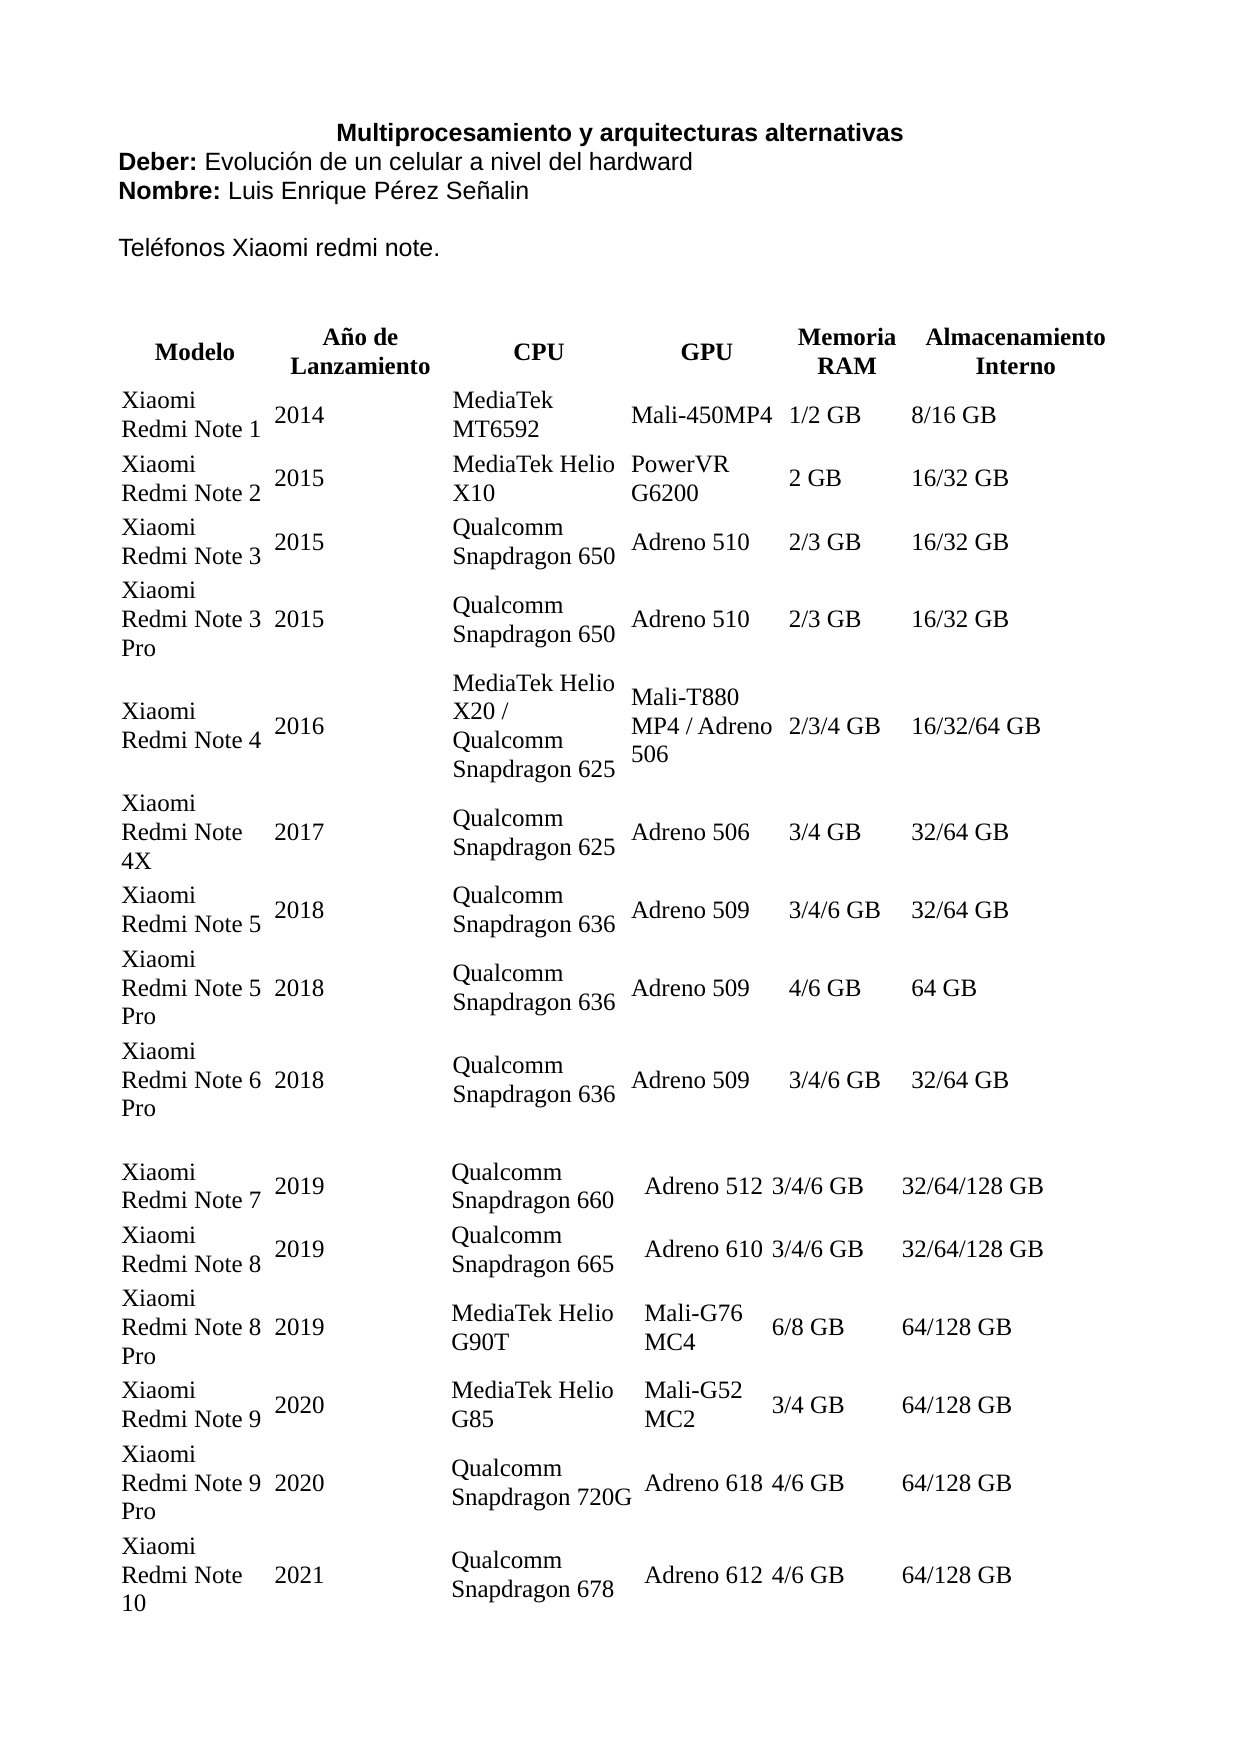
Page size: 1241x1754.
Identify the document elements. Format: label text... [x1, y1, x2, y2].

table_cell Adreno 509 [628, 1033, 786, 1125]
table_cell Xiaomi Redmi Note 9 [118, 1373, 271, 1436]
table_cell 2/3 GB [786, 509, 908, 573]
table_cell 64 GB [908, 941, 1123, 1033]
table_cell Xiaomi Redmi Note 6 Pro [118, 1033, 271, 1125]
table_cell Qualcomm Snapdragon 678 [448, 1528, 641, 1620]
table_cell 16/32 GB [908, 446, 1123, 509]
table_cell 3/4 GB [786, 786, 908, 878]
table_cell 4/6 GB [769, 1436, 899, 1528]
table_cell Xiaomi Redmi Note 10 [118, 1528, 271, 1620]
table_cell 3/4/6 GB [786, 1033, 908, 1125]
table_cell 32/64/128 GB [899, 1217, 1122, 1281]
table_header Qualcomm Snapdragon 660 [448, 1154, 641, 1217]
text Deber: Evolución de un celular a nivel del hardward [118, 147, 1122, 176]
table_header Almacenamiento Interno [908, 319, 1123, 383]
table_cell 2/3/4 GB [786, 665, 908, 786]
table_header 3/4/6 GB [769, 1154, 899, 1217]
table_cell 2020 [271, 1373, 448, 1436]
text Multiprocesamiento y arquitecturas alternativas [118, 118, 1122, 147]
table_cell Xiaomi Redmi Note 8 Pro [118, 1281, 271, 1373]
table_header 2019 [271, 1154, 448, 1217]
table_header Memoria RAM [786, 319, 908, 383]
table_cell Xiaomi Redmi Note 4 [118, 665, 271, 786]
table_cell 2014 [271, 383, 449, 446]
table_cell 16/32 GB [908, 573, 1123, 665]
table_cell 3/4/6 GB [786, 878, 908, 941]
table_header 32/64/128 GB [899, 1154, 1122, 1217]
table_cell 2018 [271, 941, 449, 1033]
table_cell Xiaomi Redmi Note 3 Pro [118, 573, 271, 665]
table_cell 32/64 GB [908, 1033, 1123, 1125]
table_cell Xiaomi Redmi Note 5 Pro [118, 941, 271, 1033]
table_cell 8/16 GB [908, 383, 1123, 446]
table_cell 2018 [271, 1033, 449, 1125]
table_cell Xiaomi Redmi Note 3 [118, 509, 271, 573]
table_cell 32/64 GB [908, 786, 1123, 878]
table_header Adreno 512 [641, 1154, 769, 1217]
table_cell Adreno 509 [628, 941, 786, 1033]
table_cell 3/4 GB [769, 1373, 899, 1436]
table_cell Qualcomm Snapdragon 636 [449, 878, 628, 941]
table_header Año de Lanzamiento [271, 319, 449, 383]
table_cell 2019 [271, 1281, 448, 1373]
table_cell Xiaomi Redmi Note 1 [118, 383, 271, 446]
table_cell MediaTek Helio X20 / Qualcomm Snapdragon 625 [449, 665, 628, 786]
text Nombre: Luis Enrique Pérez Señalin [118, 176, 1122, 204]
table_cell 2015 [271, 446, 449, 509]
table_cell Qualcomm Snapdragon 625 [449, 786, 628, 878]
table_cell 2016 [271, 665, 449, 786]
table_cell 2021 [271, 1528, 448, 1620]
table_cell 2/3 GB [786, 573, 908, 665]
table_cell Xiaomi Redmi Note 9 Pro [118, 1436, 271, 1528]
table_cell 3/4/6 GB [769, 1217, 899, 1281]
table_cell Adreno 509 [628, 878, 786, 941]
table_cell Xiaomi Redmi Note 5 [118, 878, 271, 941]
table_cell 64/128 GB [899, 1528, 1122, 1620]
table_cell 2019 [271, 1217, 448, 1281]
table_cell 4/6 GB [786, 941, 908, 1033]
table_cell 2017 [271, 786, 449, 878]
table_cell Mali-450MP4 [628, 383, 786, 446]
text Teléfonos Xiaomi redmi note. [118, 233, 1122, 262]
table_cell Xiaomi Redmi Note 4X [118, 786, 271, 878]
table_cell Xiaomi Redmi Note 2 [118, 446, 271, 509]
table_cell 2018 [271, 878, 449, 941]
table_header CPU [449, 319, 628, 383]
table_cell MediaTek Helio G85 [448, 1373, 641, 1436]
table_header Modelo [118, 319, 271, 383]
table_cell 2 GB [786, 446, 908, 509]
table_cell MediaTek MT6592 [449, 383, 628, 446]
table_cell 4/6 GB [769, 1528, 899, 1620]
table_cell Adreno 506 [628, 786, 786, 878]
table_cell 16/32/64 GB [908, 665, 1123, 786]
table_cell Qualcomm Snapdragon 665 [448, 1217, 641, 1281]
table_cell 32/64 GB [908, 878, 1123, 941]
table_cell Xiaomi Redmi Note 8 [118, 1217, 271, 1281]
table_cell 64/128 GB [899, 1373, 1122, 1436]
table_header GPU [628, 319, 786, 383]
table_cell Adreno 510 [628, 509, 786, 573]
table_cell Mali-T880 MP4 / Adreno 506 [628, 665, 786, 786]
table_cell Qualcomm Snapdragon 650 [449, 509, 628, 573]
table_cell MediaTek Helio G90T [448, 1281, 641, 1373]
table_cell Qualcomm Snapdragon 636 [449, 1033, 628, 1125]
table_cell Qualcomm Snapdragon 720G [448, 1436, 641, 1528]
table_cell Adreno 618 [641, 1436, 769, 1528]
table_cell 16/32 GB [908, 509, 1123, 573]
table_cell 2015 [271, 509, 449, 573]
table_cell 1/2 GB [786, 383, 908, 446]
table_cell Adreno 510 [628, 573, 786, 665]
table_cell Mali-G76 MC4 [641, 1281, 769, 1373]
table_cell Adreno 610 [641, 1217, 769, 1281]
table_cell MediaTek Helio X10 [449, 446, 628, 509]
table_cell 6/8 GB [769, 1281, 899, 1373]
table_cell 64/128 GB [899, 1436, 1122, 1528]
table_header Xiaomi Redmi Note 7 [118, 1154, 271, 1217]
table_cell Adreno 612 [641, 1528, 769, 1620]
table_cell Qualcomm Snapdragon 636 [449, 941, 628, 1033]
table_cell Qualcomm Snapdragon 650 [449, 573, 628, 665]
table_cell PowerVR G6200 [628, 446, 786, 509]
table_cell Mali-G52 MC2 [641, 1373, 769, 1436]
table_cell 2015 [271, 573, 449, 665]
table_cell 2020 [271, 1436, 448, 1528]
table_cell 64/128 GB [899, 1281, 1122, 1373]
